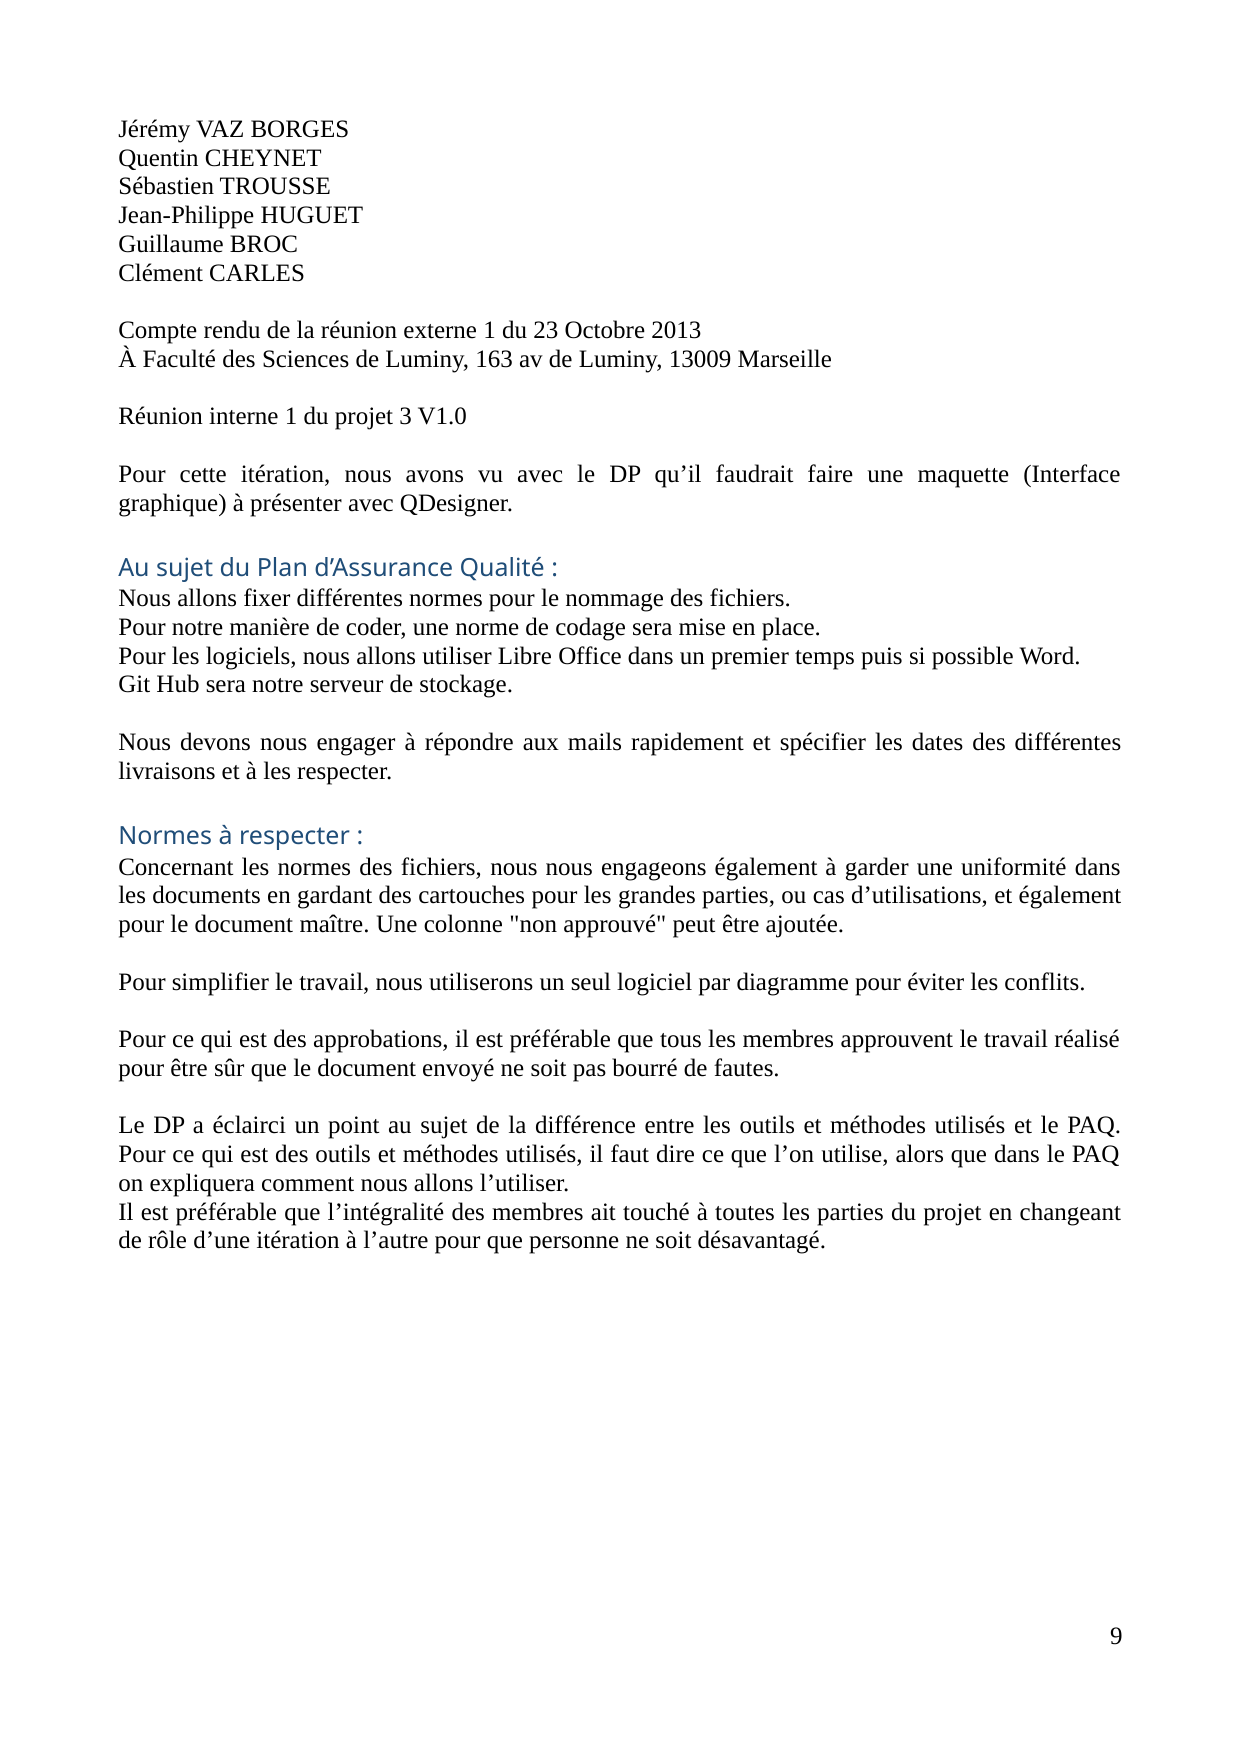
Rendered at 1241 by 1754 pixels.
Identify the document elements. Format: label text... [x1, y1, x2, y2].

text Il est préférable que l’intégralité des membres ait touché à toutes les parties du projet en changeant de rôle d’une itération à l’autre pour que personne ne soit désavantagé. [118, 1197, 1122, 1254]
text Nous devons nous engager à répondre aux mails rapidement et spécifier les dates des différentes livraisons et à les respecter. [118, 727, 1122, 784]
text Concernant les normes des fichiers, nous nous engageons également à garder une uniformité dans les documents en gardant des cartouches pour les grandes parties, ou cas d’utilisations, et également pour le document maître. Une colonne "non approuvé" peut être ajoutée. [118, 852, 1122, 938]
text Jean-Philippe HUGUET [118, 200, 1122, 229]
text Compte rendu de la réunion externe 1 du 23 Octobre 2013 [118, 315, 1122, 344]
text Le DP a éclairci un point au sujet de la différence entre les outils et méthodes utilisés et le PAQ. Pour ce qui est des outils et méthodes utilisés, il faut dire ce que l’on utilise, alors que dans le PAQ on expliquera comment nous allons l’utiliser. [118, 1110, 1122, 1197]
text Pour ce qui est des approbations, il est préférable que tous les membres approuvent le travail réalisé pour être sûr que le document envoyé ne soit pas bourré de fautes. [118, 1024, 1122, 1082]
text Pour simplifier le travail, nous utiliserons un seul logiciel par diagramme pour éviter les conflits. [118, 967, 1122, 995]
subtitle Au sujet du Plan d’Assurance Qualité : [118, 549, 1122, 583]
text Jérémy VAZ BORGES [118, 114, 1122, 143]
text Guillaume BROC [118, 229, 1122, 258]
text Git Hub sera notre serveur de stockage. [118, 669, 1122, 698]
text Pour cette itération, nous avons vu avec le DP qu’il faudrait faire une maquette (Interface graphique) à présenter avec QDesigner. [118, 459, 1122, 516]
text À Faculté des Sciences de Luminy, 163 av de Luminy, 13009 Marseille [118, 344, 1122, 373]
subtitle Normes à respecter : [118, 817, 1122, 852]
text Pour les logiciels, nous allons utiliser Libre Office dans un premier temps puis si possible Word. [118, 641, 1122, 669]
text Pour notre manière de coder, une norme de codage sera mise en place. [118, 612, 1122, 641]
text Clément CARLES [118, 258, 1122, 286]
text Sébastien TROUSSE [118, 171, 1122, 200]
text Quentin CHEYNET [118, 143, 1122, 171]
text Réunion interne 1 du projet 3 V1.0 [118, 401, 1122, 430]
text Nous allons fixer différentes normes pour le nommage des fichiers. [118, 583, 1122, 612]
